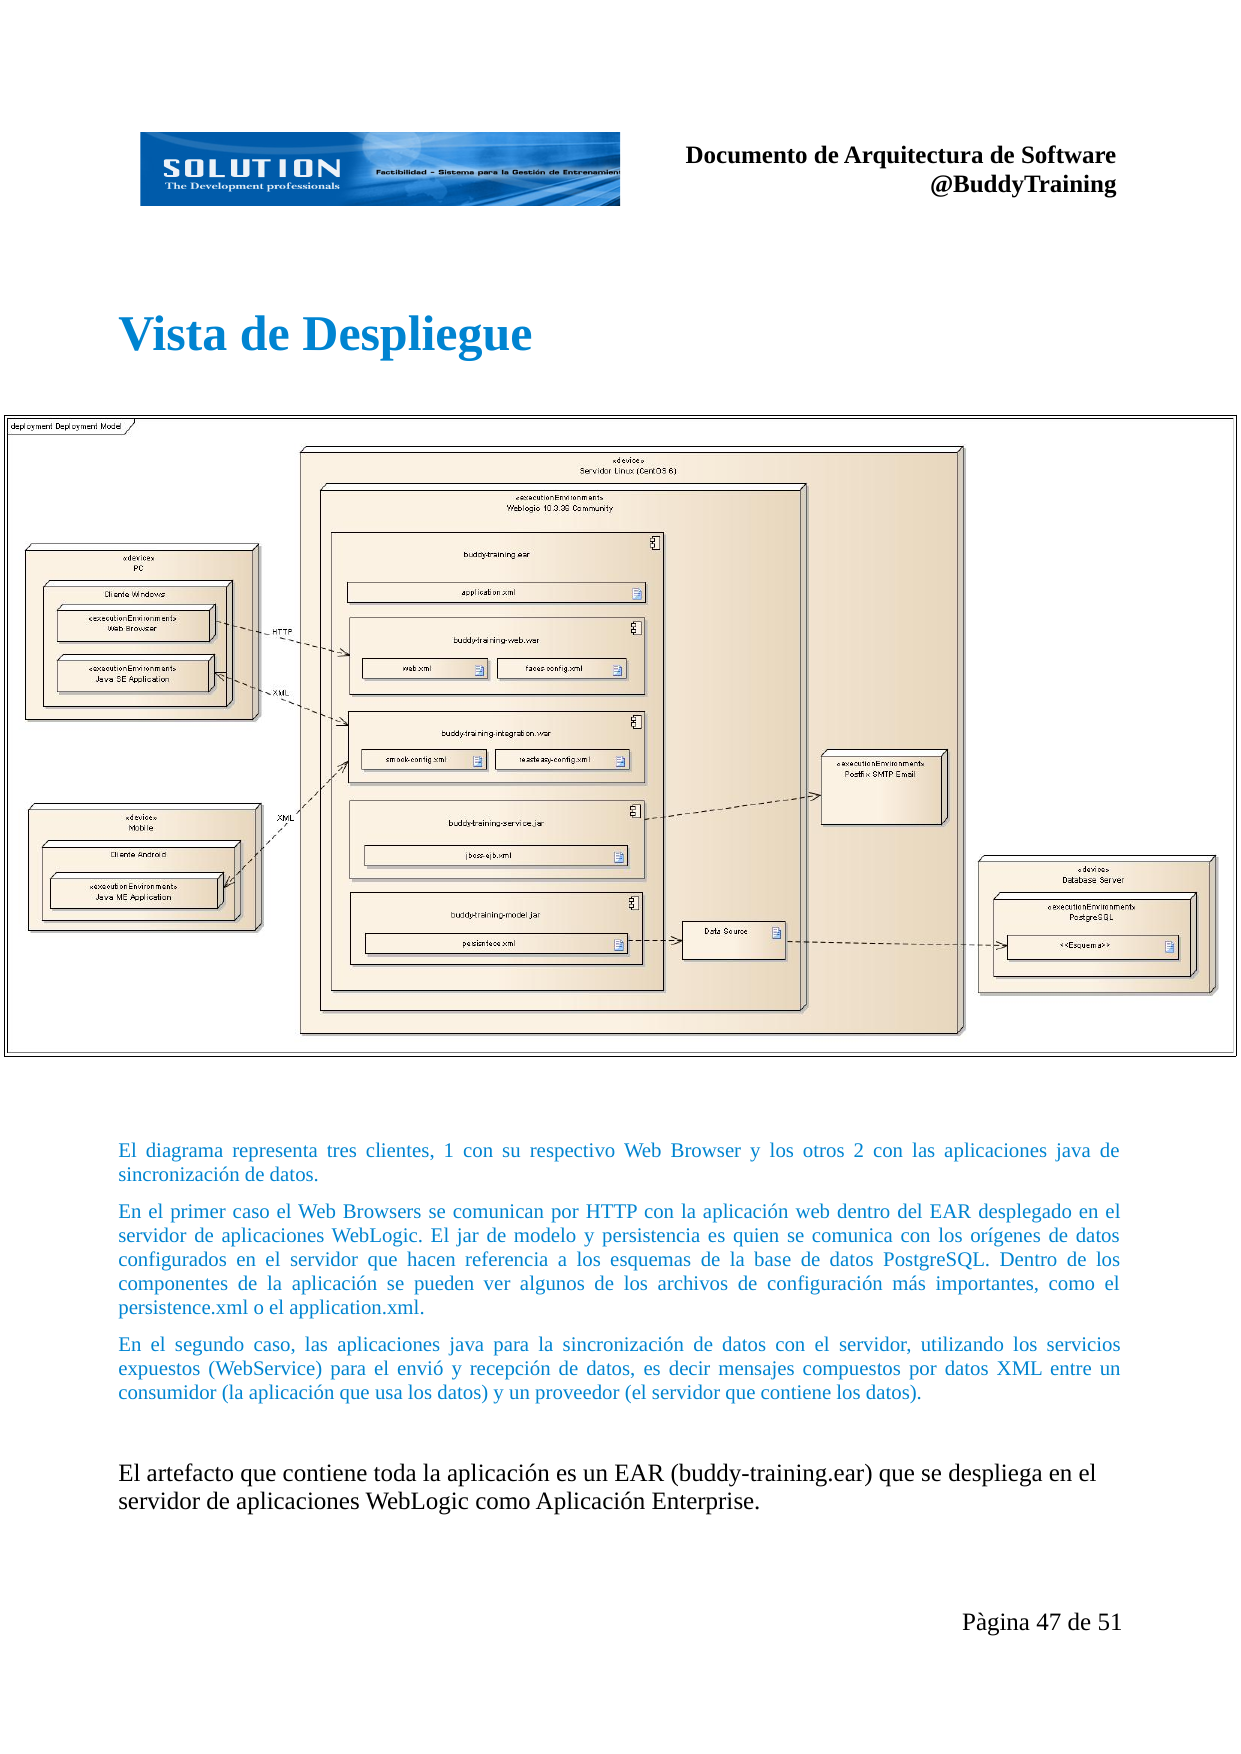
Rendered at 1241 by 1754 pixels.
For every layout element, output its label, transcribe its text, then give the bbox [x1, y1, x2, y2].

picture [6, 417, 1234, 1053]
text El diagrama representa tres clientes, 1 con su respectivo Web Browser y los otros 2 con las aplicaciones java de sincronización de datos. [118, 1138, 1122, 1186]
subtitle Vista de Despliegue [118, 303, 1122, 361]
text En el segundo caso, las aplicaciones java para la sincronización de datos con el servidor, utilizando los servicios expuestos (WebService) para el envió y recepción de datos, es decir mensajes compuestos por datos XML entre un consumidor (la aplicación que usa los datos) y un proveedor (el servidor que contiene los datos). [118, 1332, 1122, 1404]
picture [140, 132, 621, 206]
text El artefacto que contiene toda la aplicación es un EAR (buddy-training.ear) que se despliega en el servidor de aplicaciones WebLogic como Aplicación Enterprise. [118, 1458, 1122, 1515]
text En el primer caso el Web Browsers se comunican por HTTP con la aplicación web dentro del EAR desplegado en el servidor de aplicaciones WebLogic. El jar de modelo y persistencia es quien se comunica con los orígenes de datos configurados en el servidor que hacen referencia a los esquemas de la base de datos PostgreSQL. Dentro de los componentes de la aplicación se pueden ver algunos de los archivos de configuración más importantes, como el persistence.xml o el application.xml. [118, 1199, 1122, 1319]
